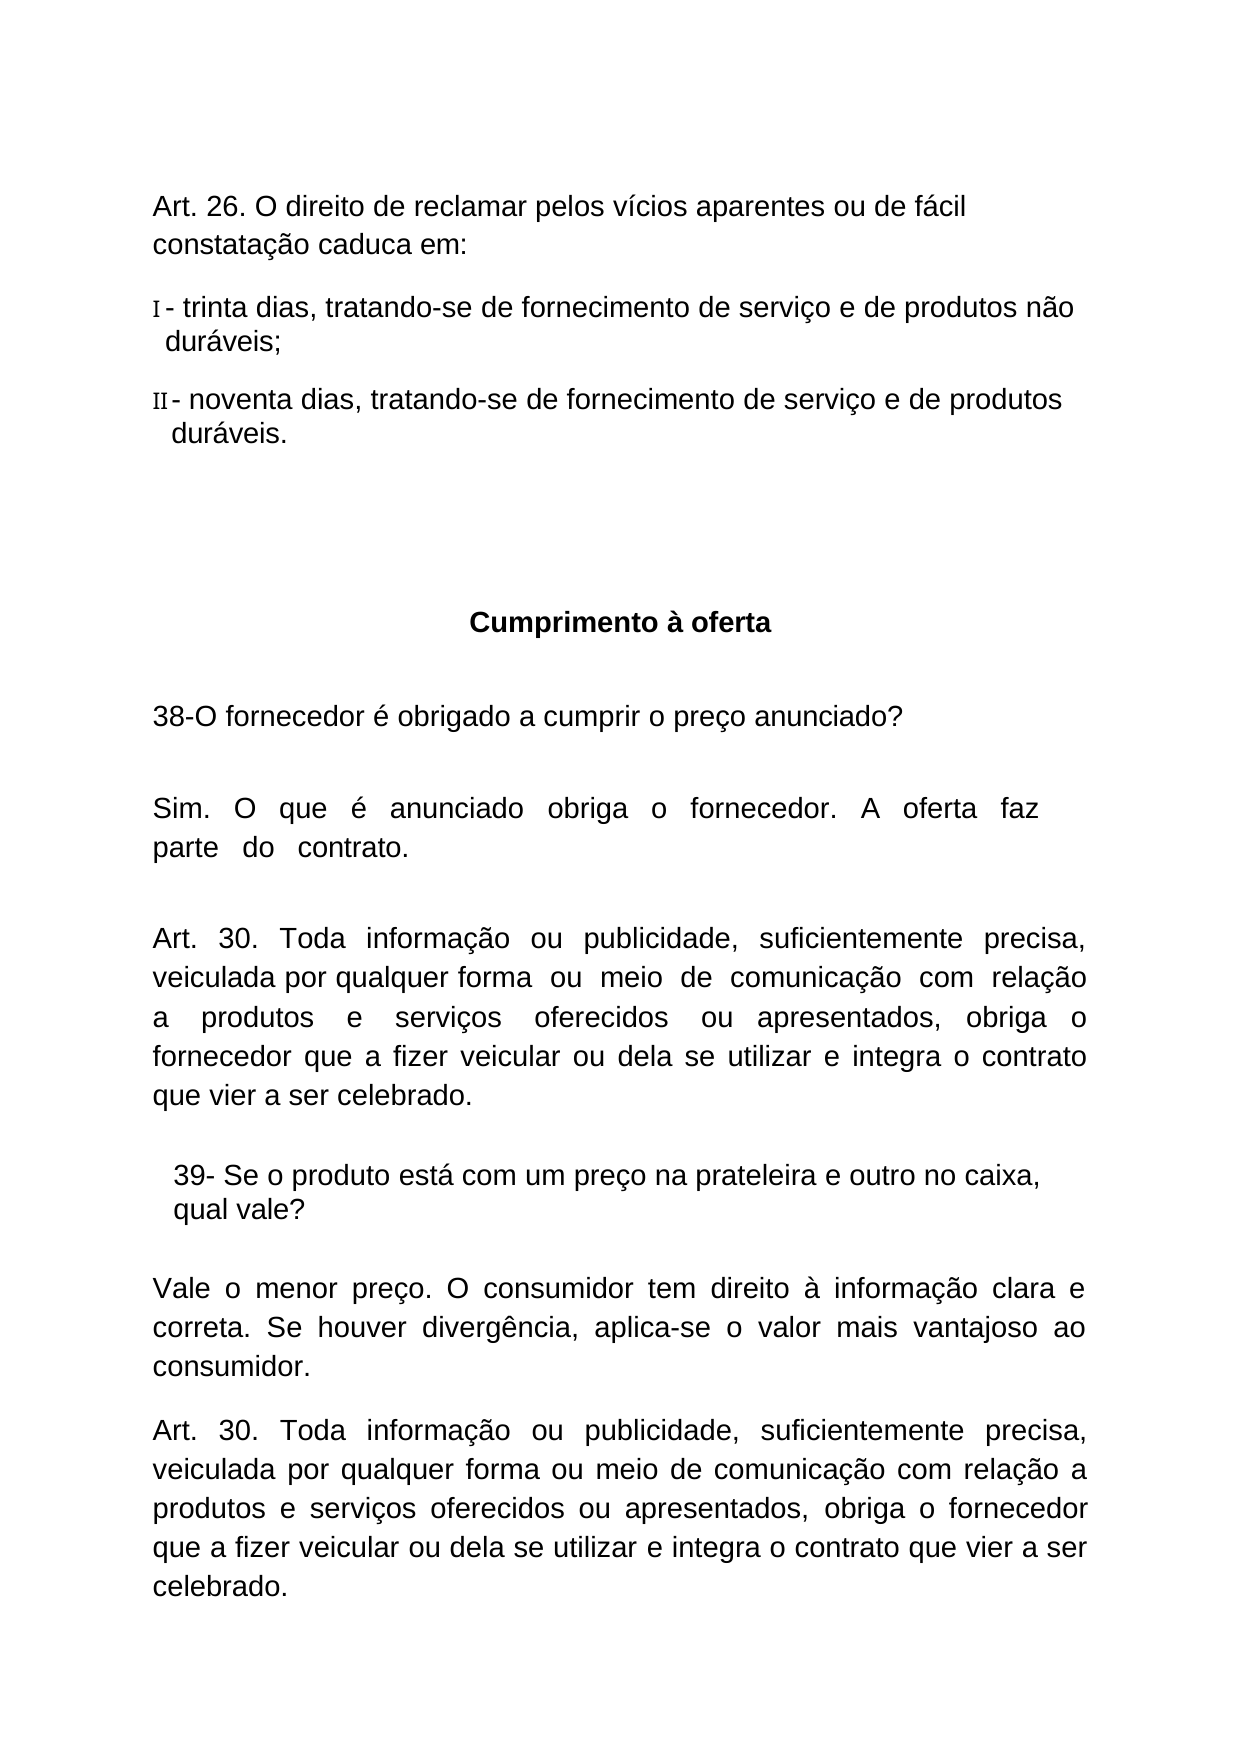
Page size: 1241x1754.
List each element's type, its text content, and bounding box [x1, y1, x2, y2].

text Art. 26. O direito de reclamar pelos vícios aparentes ou de fácil constatação caduca em: [152, 188, 1090, 261]
text Art. 30. Toda informação ou publicidade, suficientemente precisa, veiculada por qualquer forma ou meio de comunicação com relação a produtos e serviços oferecidos ou apresentados, obriga o fornecedor que a fizer veicular ou dela se utilizar e integra o contrato que vier a ser celebrado. [152, 921, 1087, 1111]
list - noventa dias, tratando-se de fornecimento de serviço e de produtos duráveis. [152, 382, 1090, 450]
list - trinta dias, tratando-se de fornecimento de serviço e de produtos não duráveis; [152, 290, 1090, 357]
text Art. 30. Toda informação ou publicidade, suficientemente precisa, veiculada por qualquer forma ou meio de comunicação com relação a produtos e serviços oferecidos ou apresentados, obriga o fornecedor que a fizer veicular ou dela se utilizar e integra o contrato que vier a ser celebrado. [152, 1413, 1089, 1603]
subtitle Cumprimento à oferta [294, 605, 946, 639]
text Sim. O que é anunciado obriga o fornecedor. A oferta faz parte do contrato. [152, 791, 1090, 863]
text 38-O fornecedor é obrigado a cumprir o preço anunciado? [152, 699, 1090, 733]
list 39- Se o produto está com um preço na prateleira e outro no caixa, qual vale? [152, 1158, 1090, 1225]
text Vale o menor preço. O consumidor tem direito à informação clara e correta. Se houver divergência, aplica-se o valor mais vantajoso ao consumidor. [152, 1271, 1087, 1383]
